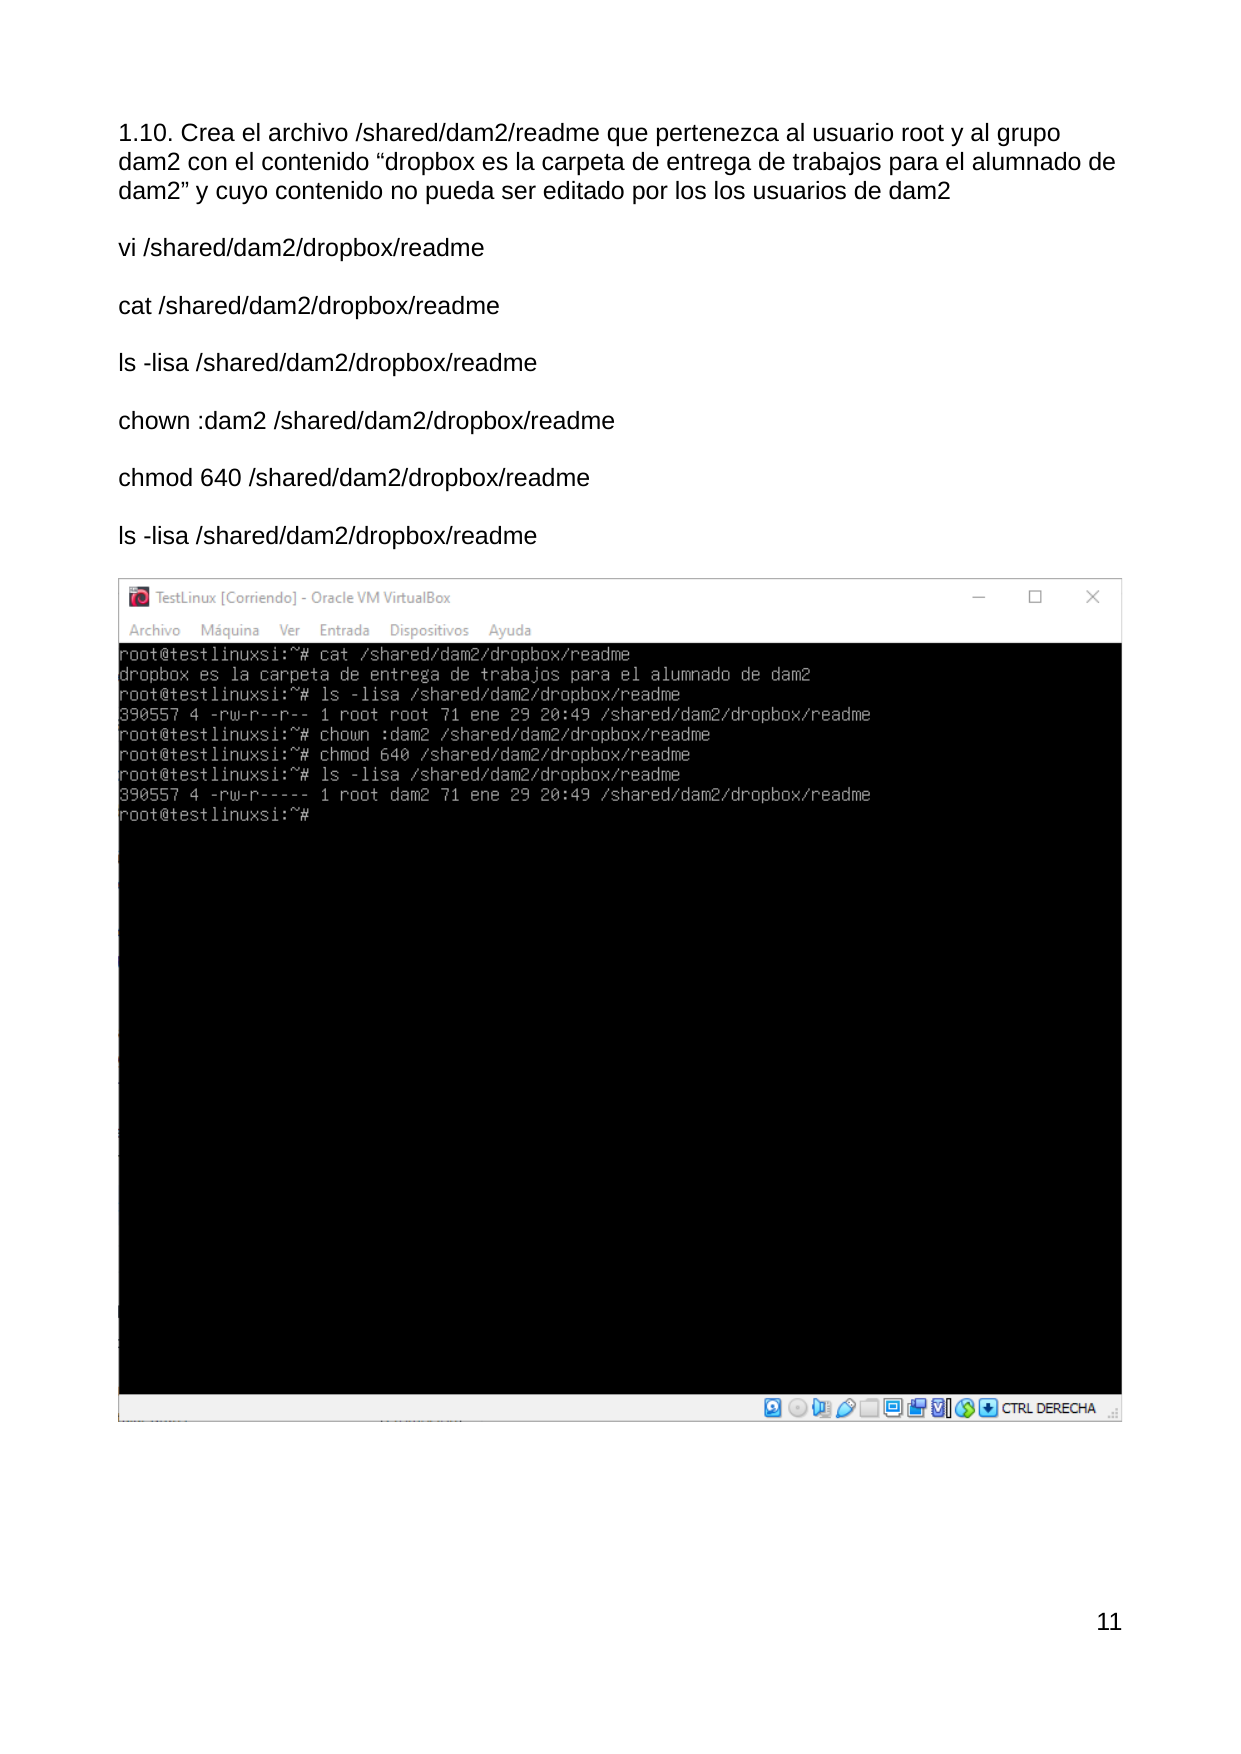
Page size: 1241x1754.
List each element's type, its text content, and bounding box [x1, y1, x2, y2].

text cat /shared/dam2/dropbox/readme [118, 291, 1122, 319]
text 1.10. Crea el archivo /shared/dam2/readme que pertenezca al usuario root y al grupo dam2 con el contenido “dropbox es la carpeta de entrega de trabajos para el alumnado de dam2” y cuyo contenido no pueda ser editado por los los usuarios de dam2 [118, 118, 1122, 204]
text ls -lisa /shared/dam2/dropbox/readme [118, 521, 1122, 549]
text chmod 640 /shared/dam2/dropbox/readme [118, 463, 1122, 492]
text chown :dam2 /shared/dam2/dropbox/readme [118, 406, 1122, 434]
picture [118, 578, 1123, 1422]
text ls -lisa /shared/dam2/dropbox/readme [118, 348, 1122, 377]
text vi /shared/dam2/dropbox/readme [118, 233, 1122, 262]
